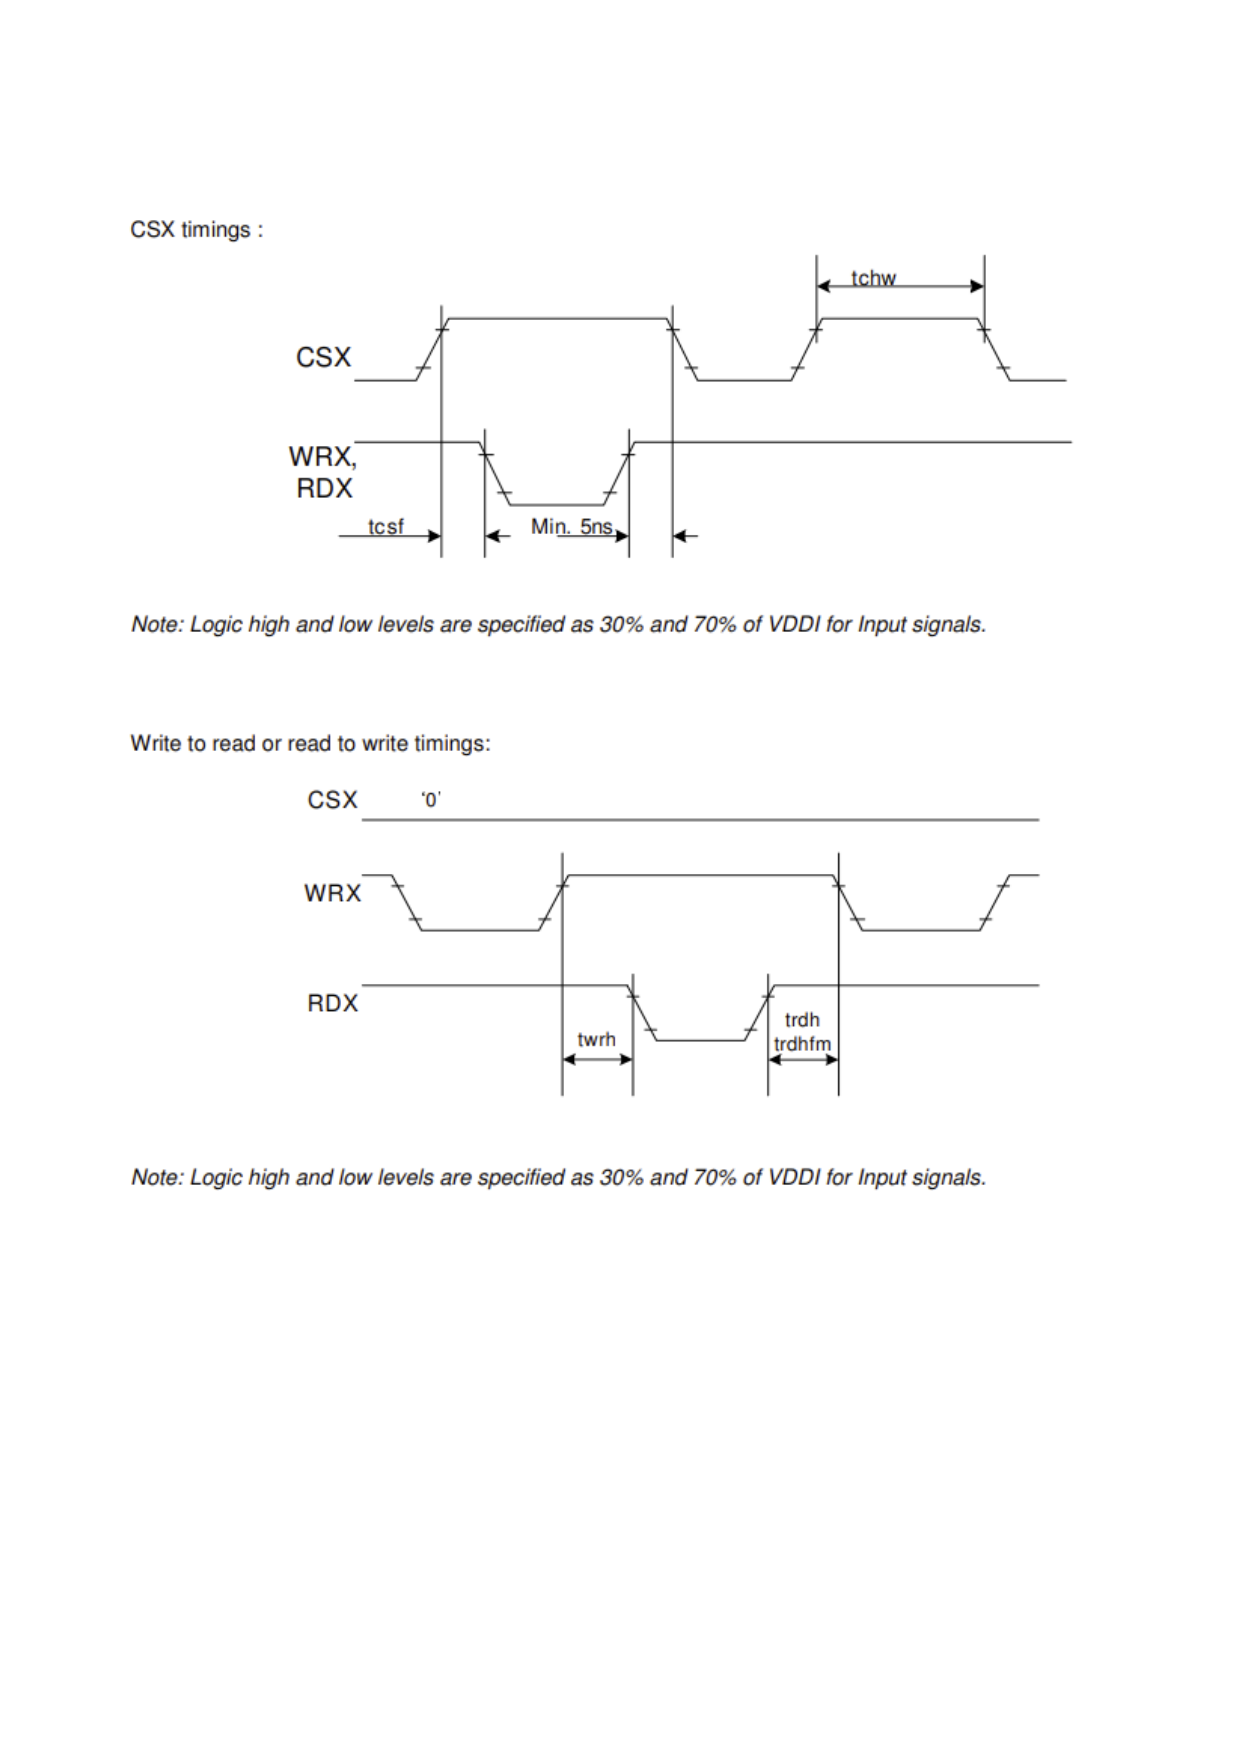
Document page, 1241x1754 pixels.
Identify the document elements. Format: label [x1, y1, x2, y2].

picture [118, 213, 1123, 1203]
